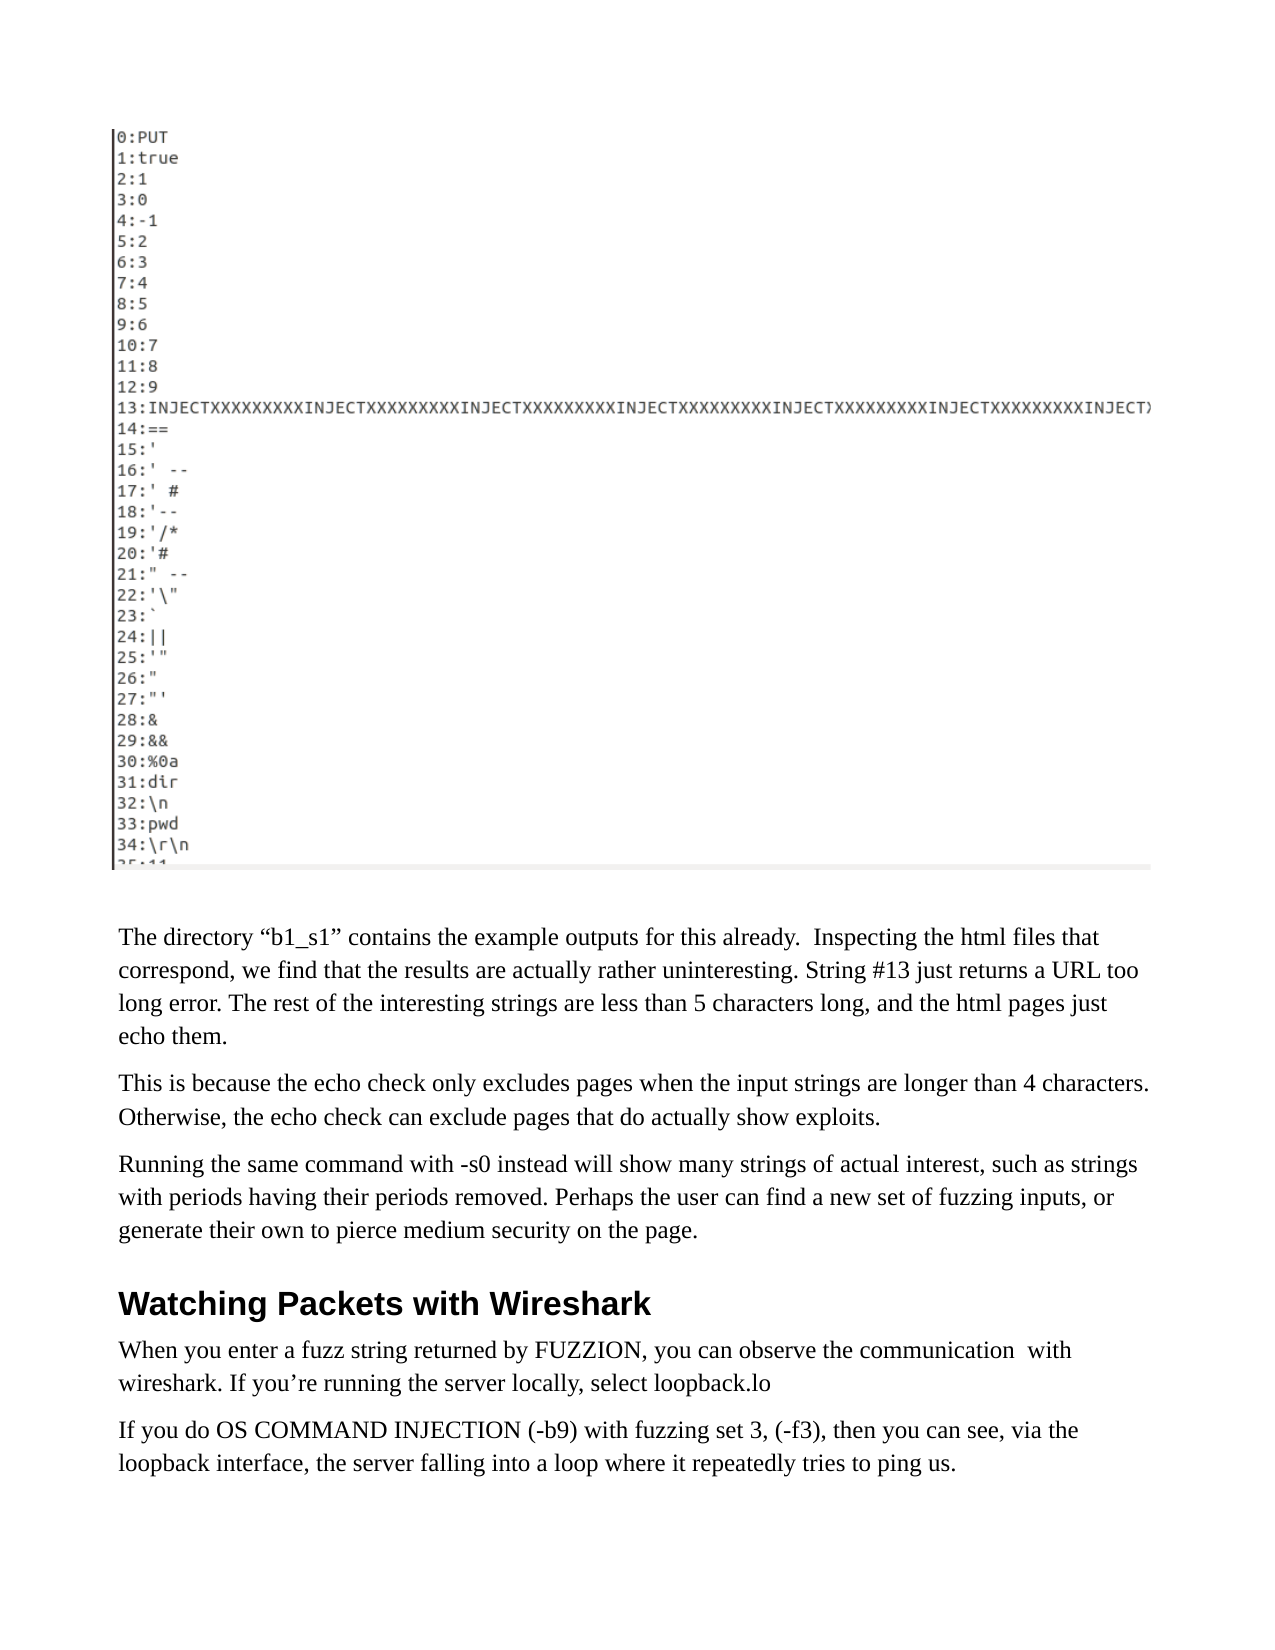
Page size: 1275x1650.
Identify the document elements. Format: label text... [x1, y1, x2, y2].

text Running the same command with -s0 instead will show many strings of actual interest, such as strings with periods having their periods removed. Perhaps the user can find a new set of fuzzing inputs, or generate their own to pierce medium security on the page. [118, 1149, 1157, 1244]
text If you do OS COMMAND INJECTION (-b9) with fuzzing set 3, (-f3), then you can see, via the loopback interface, the server falling into a loop where it repeatedly tries to ping us. [118, 1415, 1157, 1477]
subtitle Watching Packets with Wireshark [118, 1284, 1157, 1322]
text This is because the echo check only excludes pages when the input strings are longer than 4 characters. Otherwise, the echo check can exclude pages that do actually show exploits. [118, 1068, 1157, 1130]
picture [111, 129, 1151, 870]
text When you enter a fuzz string returned by FUZZION, you can observe the communication with wireshark. If you’re running the server locally, select loopback.lo [118, 1335, 1157, 1397]
text The directory “b1_s1” contains the example outputs for this already. Inspecting the html files that correspond, we find that the results are actually rather uninteresting. String #13 just returns a URL too long error. The rest of the interesting strings are less than 5 characters long, and the html pages just echo them. [118, 922, 1157, 1050]
